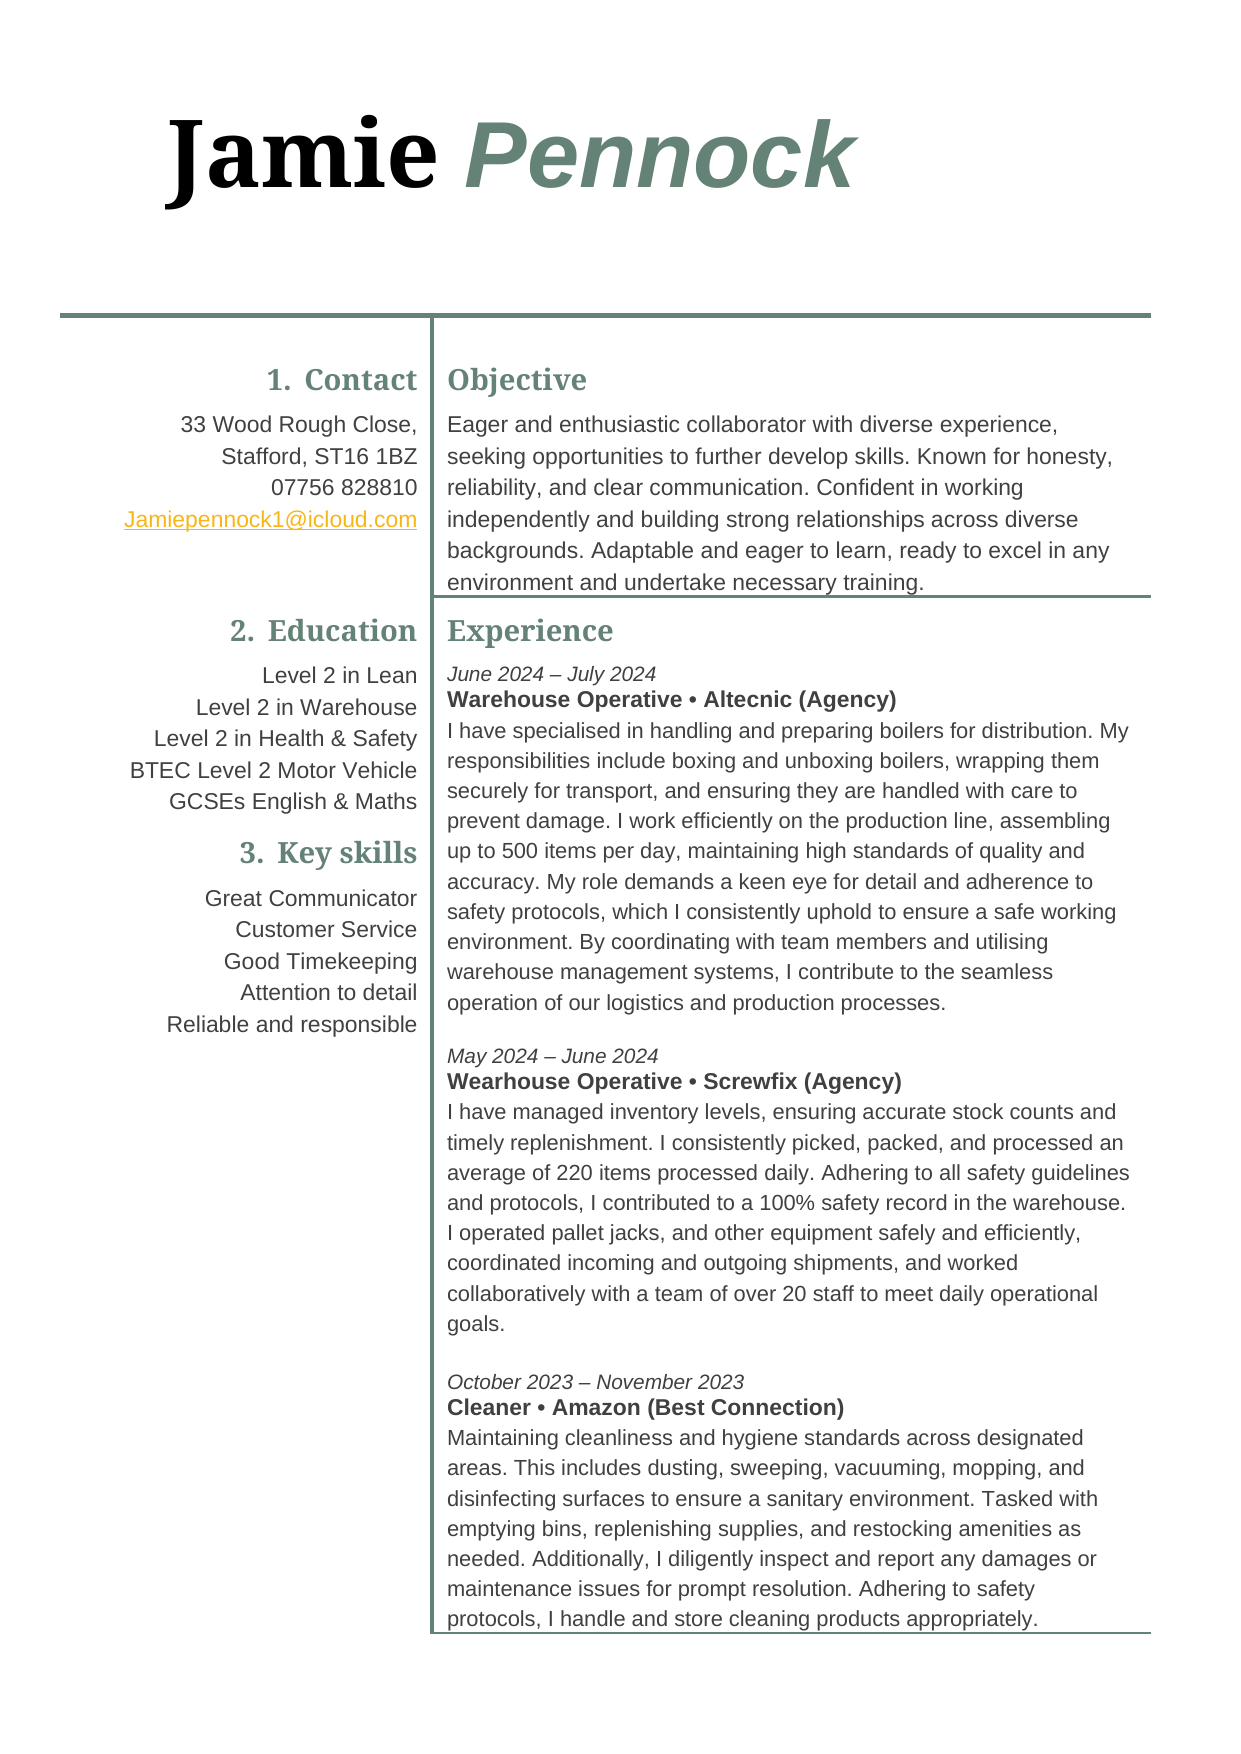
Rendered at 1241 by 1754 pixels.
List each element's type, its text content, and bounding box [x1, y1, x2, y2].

table_cell [794, 318, 1151, 346]
table_header Jamie Pennock [153, 75, 1061, 313]
table_cell [434, 318, 793, 346]
table_cell Experience June 2024 – July 2024 Warehouse Operative • Altecnic (Agency) I have specialised in handling and preparing boilers for distribution. My responsibilities include boxing and unboxing boilers, wrapping them securely for transport, and ensuring they are handled with care to prevent damage. I work efficiently on the production line, assembling up to 500 items per day, maintaining high standards of quality and accuracy. My role demands a keen eye for detail and adherence to safety protocols, which I consistently uphold to ensure a safe working environment. By coordinating with team members and utilising warehouse management systems, I contribute to the seamless operation of our logistics and production processes. May 2024 – June 2024 Wearhouse Operative • Screwfix (Agency) I have managed inventory levels, ensuring accurate stock counts and timely replenishment. I consistently picked, packed, and processed an average of 220 items processed daily. Adhering to all safety guidelines and protocols, I contributed to a 100% safety record in the warehouse. I operated pallet jacks, and other equipment safely and efficiently, coordinated incoming and outgoing shipments, and worked collaboratively with a team of over 20 staff to meet daily operational goals. October 2023 – November 2023 Cleaner • Amazon (Best Connection) Maintaining cleanliness and hygiene standards across designated areas. This includes dusting, sweeping, vacuuming, mopping, and disinfecting surfaces to ensure a sanitary environment. Tasked with emptying bins, replenishing supplies, and restocking amenities as needed. Additionally, I diligently inspect and report any damages or maintenance issues for prompt resolution. Adhering to safety protocols, I handle and store cleaning products appropriately. [434, 598, 1151, 1632]
table_cell Objective Eager and enthusiastic collaborator with diverse experience, seeking opportunities to further develop skills. Known for honesty, reliability, and clear communication. Confident in working independently and building strong relationships across diverse backgrounds. Adaptable and eager to learn, ready to excel in any environment and undertake necessary training. [434, 346, 1151, 595]
table_header [60, 75, 153, 313]
table_header [1061, 75, 1151, 313]
table_cell Contact 33 Wood Rough Close, Stafford, ST16 1BZ 07756 828810 Jamiepennock1@icloud.com [60, 346, 430, 595]
table_cell Education Level 2 in Lean Level 2 in Warehouse Level 2 in Health & Safety BTEC Level 2 Motor Vehicle GCSEs English & Maths Key skills Great Communicator Customer Service Good Timekeeping Attention to detail Reliable and responsible [60, 595, 430, 1632]
table_cell [60, 318, 430, 346]
